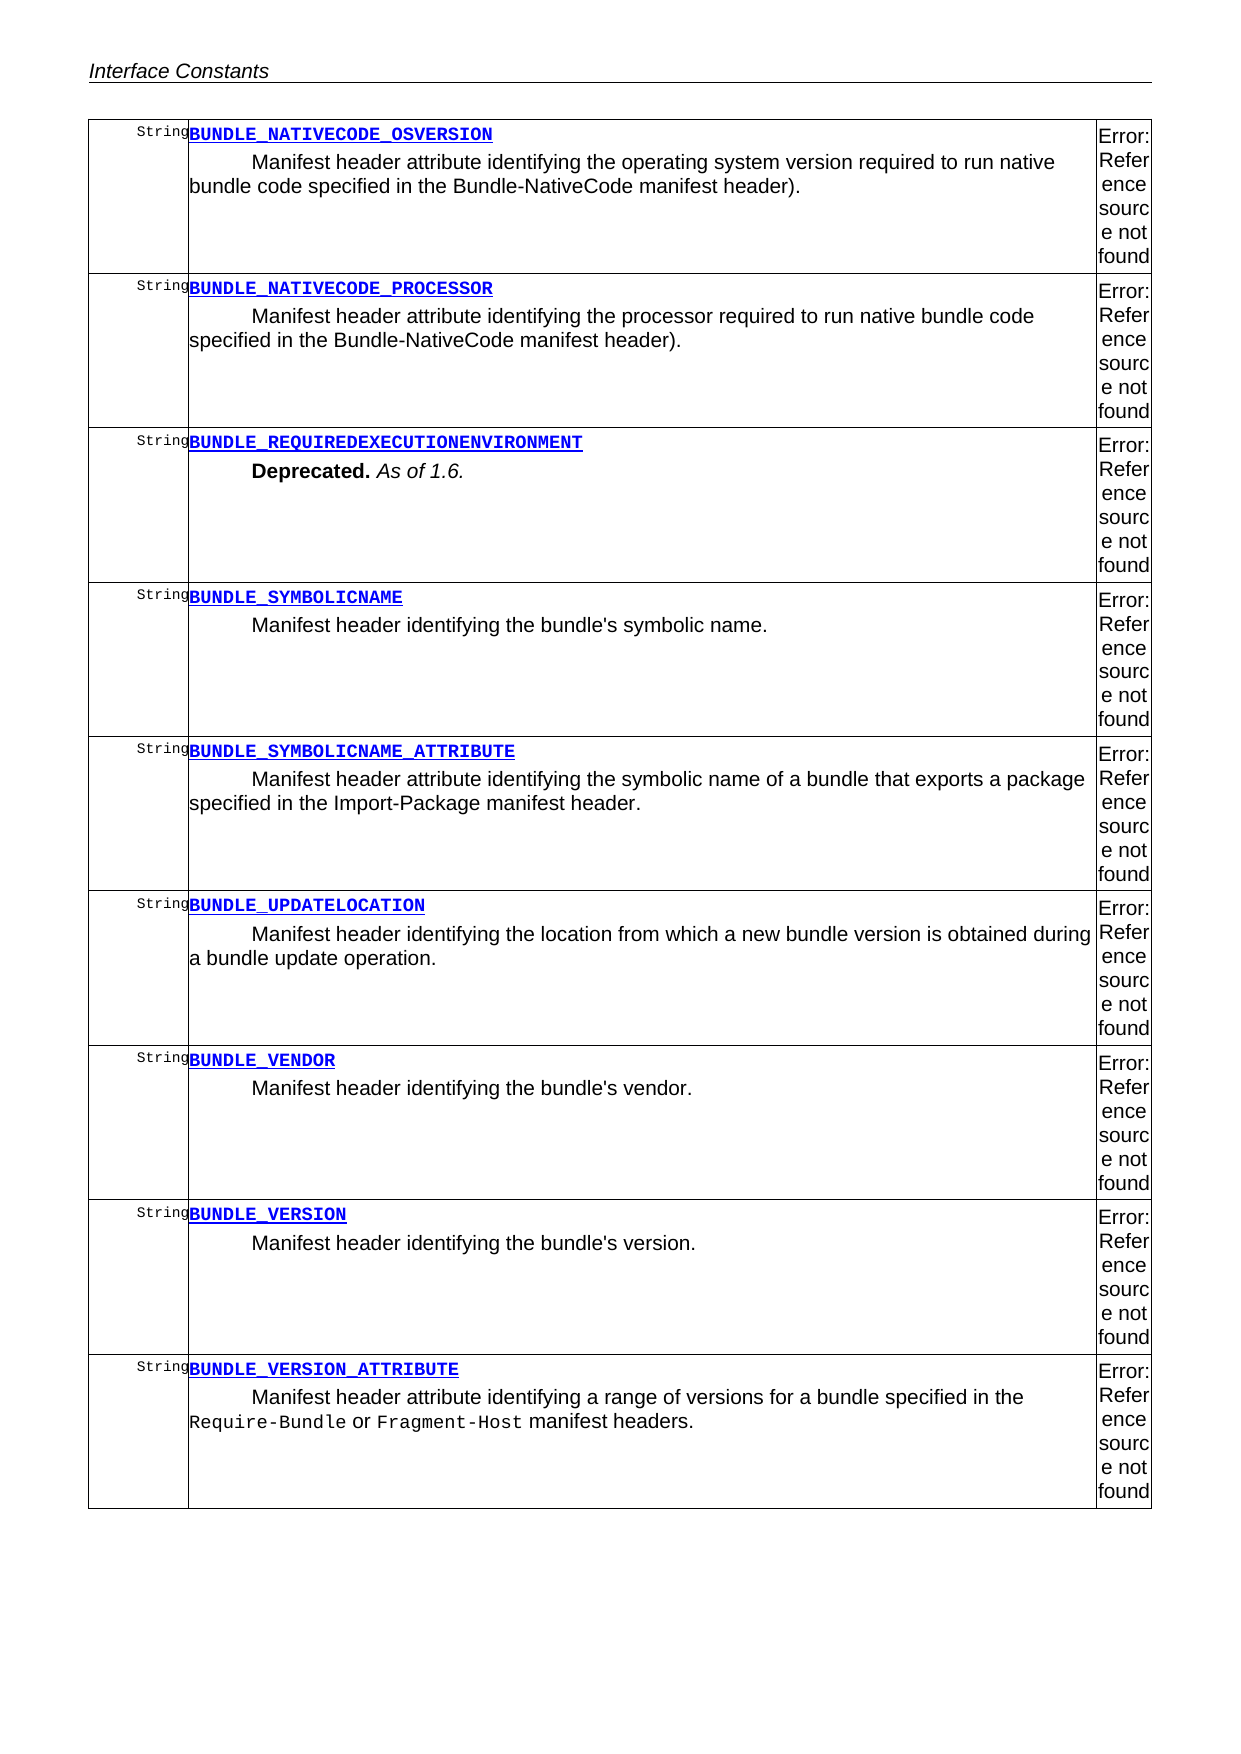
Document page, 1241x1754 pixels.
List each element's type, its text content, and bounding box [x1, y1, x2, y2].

table_cell Error: Reference source not found [1097, 428, 1151, 582]
table_cell BUNDLE_SYMBOLICNAME Manifest header identifying the bundle's symbolic name. [189, 583, 1096, 736]
table_cell BUNDLE_NATIVECODE_OSVERSION Manifest header attribute identifying the operating system version required to run native bundle code specified in the Bundle-NativeCode manifest header). [189, 120, 1096, 273]
table_cell Error: Reference source not found [1097, 274, 1151, 427]
table_cell String [89, 1046, 188, 1199]
table_cell BUNDLE_VERSION_ATTRIBUTE Manifest header attribute identifying a range of versions for a bundle specified in the Require-Bundle or Fragment-Host manifest headers. [189, 1355, 1096, 1508]
table_cell String [89, 583, 188, 736]
table_cell BUNDLE_SYMBOLICNAME_ATTRIBUTE Manifest header attribute identifying the symbolic name of a bundle that exports a package specified in the Import-Package manifest header. [189, 737, 1096, 890]
table_cell Error: Reference source not found [1097, 891, 1151, 1045]
table_cell BUNDLE_VENDOR Manifest header identifying the bundle's vendor. [189, 1046, 1096, 1199]
table_cell Error: Reference source not found [1097, 1200, 1151, 1353]
table_cell BUNDLE_UPDATELOCATION Manifest header identifying the location from which a new bundle version is obtained during a bundle update operation. [189, 891, 1096, 1045]
table_cell BUNDLE_NATIVECODE_PROCESSOR Manifest header attribute identifying the processor required to run native bundle code specified in the Bundle-NativeCode manifest header). [189, 274, 1096, 427]
table_cell Error: Reference source not found [1097, 120, 1151, 273]
table_cell String [89, 274, 188, 427]
table_cell String [89, 737, 188, 890]
table_cell Error: Reference source not found [1097, 583, 1151, 736]
table_cell Error: Reference source not found [1097, 737, 1151, 890]
table_cell String [89, 1355, 188, 1508]
table_cell String [89, 428, 188, 582]
table_cell String [89, 120, 188, 273]
table_cell BUNDLE_VERSION Manifest header identifying the bundle's version. [189, 1200, 1096, 1353]
table_cell String [89, 891, 188, 1045]
table_cell String [89, 1200, 188, 1353]
table_cell BUNDLE_REQUIREDEXECUTIONENVIRONMENT Deprecated. As of 1.6. [189, 428, 1096, 582]
table_cell Error: Reference source not found [1097, 1046, 1151, 1199]
table_cell Error: Reference source not found [1097, 1355, 1151, 1508]
